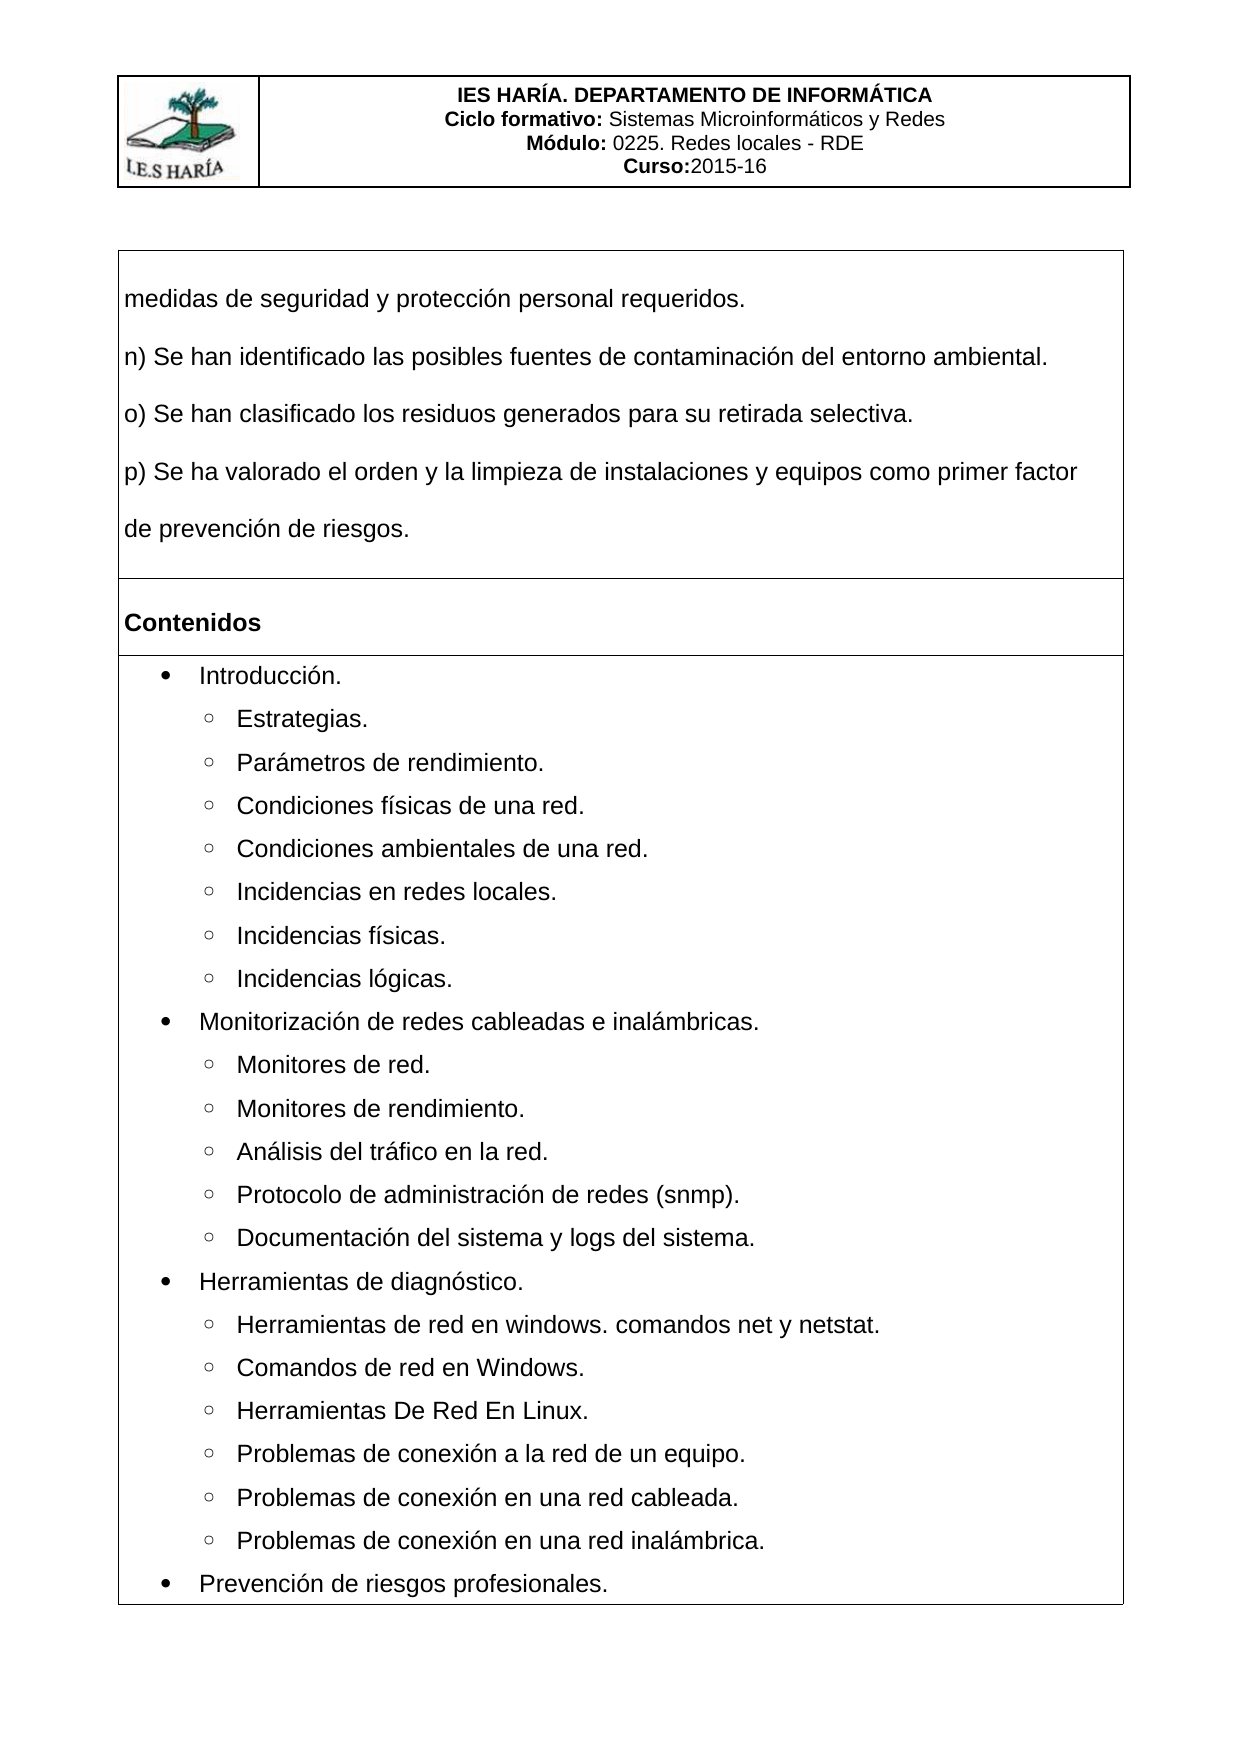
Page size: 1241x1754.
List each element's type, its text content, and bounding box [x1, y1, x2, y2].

table_cell medidas de seguridad y protección personal requeridos. n) Se han identificado las posibles fuentes de contaminación del entorno ambiental. o) Se han clasificado los residuos generados para su retirada selectiva. p) Se ha valorado el orden y la limpieza de instalaciones y equipos como primer factor de prevención de riesgos. [119, 251, 1123, 577]
table_cell Contenidos [119, 579, 1123, 655]
picture [123, 82, 241, 180]
table_cell Introducción. Estrategias. Parámetros de rendimiento. Condiciones físicas de una red. Condiciones ambientales de una red. Incidencias en redes locales. Incidencias físicas. Incidencias lógicas. Monitorización de redes cableadas e inalámbricas. Monitores de red. Monitores de rendimiento. Análisis del tráfico en la red. Protocolo de administración de redes (snmp). Documentación del sistema y logs del sistema. Herramientas de diagnóstico. Herramientas de red en windows. comandos net y netstat. Comandos de red en Windows. Herramientas De Red En Linux. Problemas de conexión a la red de un equipo. Problemas de conexión en una red cableada. Problemas de conexión en una red inalámbrica. Prevención de riesgos profesionales. Riesgos. Medidas de prevención. Trabajo con ordenadores. Trabajo con riesgo eléctrico o con riesgo de caídas. Normativa de prevención. Normativa de protección ambiental. [119, 656, 1123, 1604]
